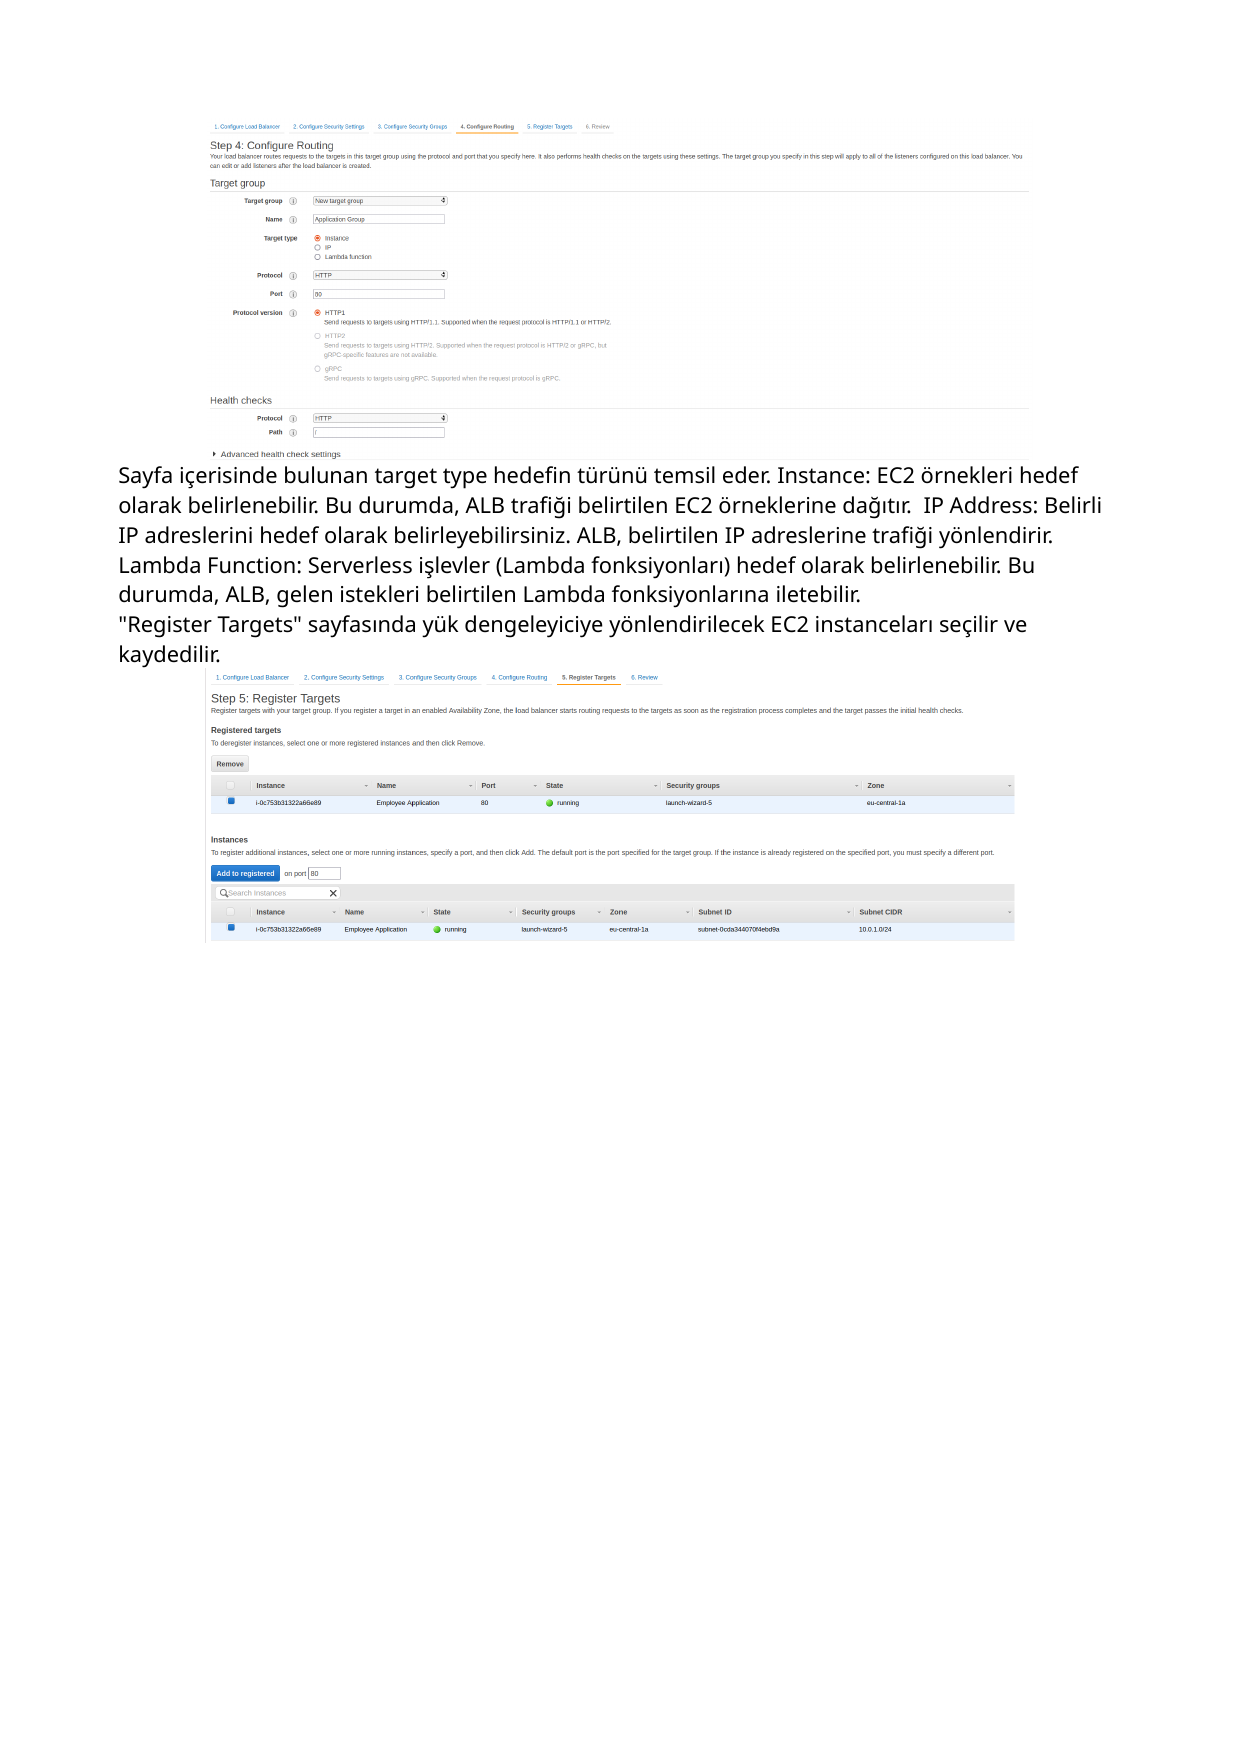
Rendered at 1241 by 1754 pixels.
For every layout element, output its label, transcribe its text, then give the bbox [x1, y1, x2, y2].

text Sayfa içerisinde bulunan target type hedefin türünü temsil eder. Instance: EC2 örnekleri hedef olarak belirlenebilir. Bu durumda, ALB trafiği belirtilen EC2 örneklerine dağıtır. IP Address: Belirli IP adreslerini hedef olarak belirleyebilirsiniz. ALB, belirtilen IP adreslerine trafiği yönlendirir. Lambda Function: Serverless işlevler (Lambda fonksiyonları) hedef olarak belirlenebilir. Bu durumda, ALB, gelen istekleri belirtilen Lambda fonksiyonlarına iletebilir. [118, 118, 1122, 609]
picture [205, 668, 1035, 943]
picture [207, 118, 1033, 461]
text "Register Targets" sayfasında yük dengeleyiciye yönlendirilecek EC2 instanceları seçilir ve kaydedilir. [118, 609, 1122, 669]
